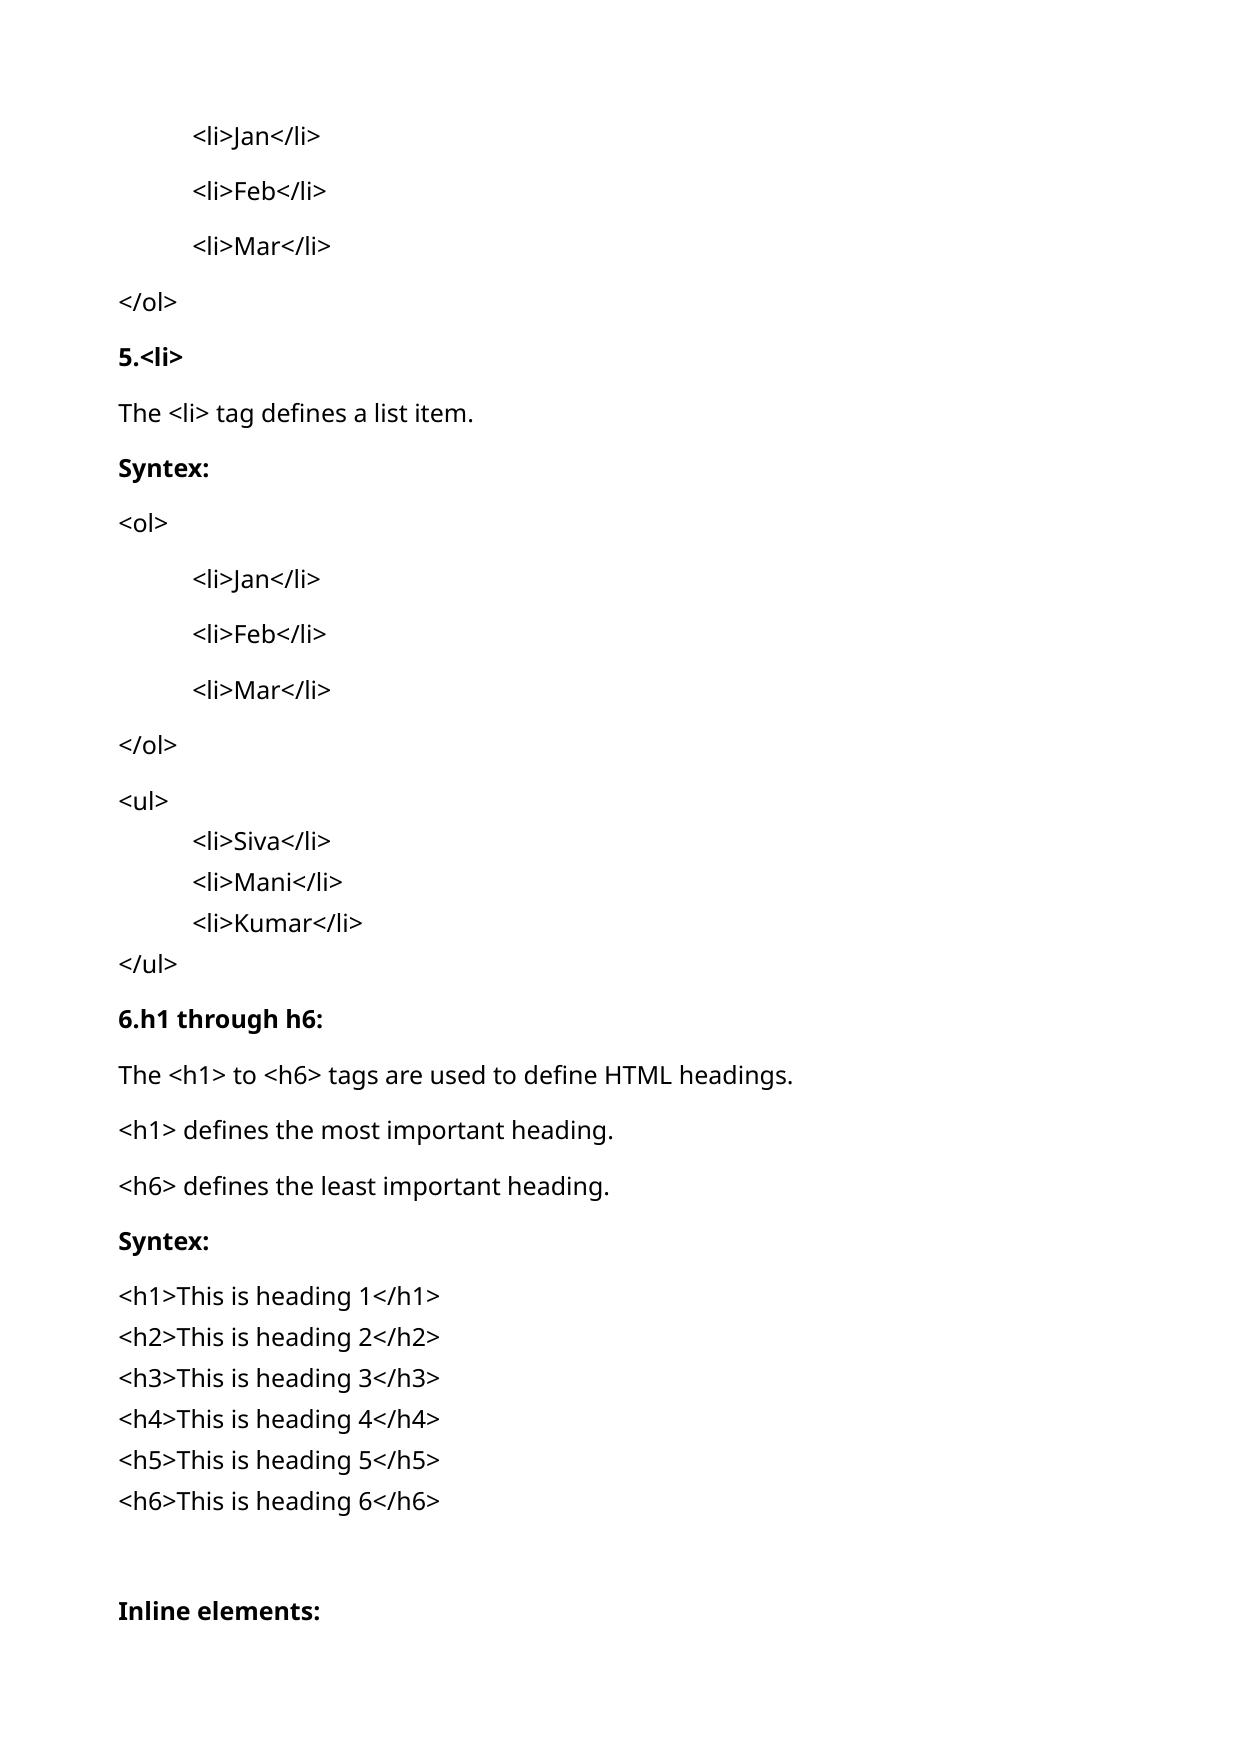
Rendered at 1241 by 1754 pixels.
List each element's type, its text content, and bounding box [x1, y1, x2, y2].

text <li>Mar</li> [118, 672, 1122, 706]
text <h6> defines the least important heading. [118, 1168, 1122, 1202]
text <ol> [118, 506, 1122, 540]
text 5.<li> [118, 340, 1122, 374]
text <li>Mar</li> [118, 229, 1122, 263]
text <li>Jan</li> [118, 118, 1122, 152]
text <li>Feb</li> [118, 173, 1122, 208]
text </ol> [118, 284, 1122, 318]
text 6.h1 through h6: [118, 1002, 1122, 1036]
text Syntex: [118, 451, 1122, 485]
text <ul> <li>Siva</li> <li>Mani</li> <li>Kumar</li> </ul> [118, 783, 1122, 981]
text Syntex: [118, 1223, 1122, 1258]
text <li>Feb</li> [118, 617, 1122, 651]
text <h1>This is heading 1</h1> <h2>This is heading 2</h2> <h3>This is heading 3</h3> <h4>This is heading 4</h4> <h5>This is heading 5</h5> <h6>This is heading 6</h6> [118, 1279, 1122, 1517]
text The <h1> to <h6> tags are used to define HTML headings. [118, 1057, 1122, 1091]
text </ol> [118, 728, 1122, 762]
text <h1> defines the most important heading. [118, 1113, 1122, 1147]
text <li>Jan</li> [118, 561, 1122, 596]
text Inline elements: [118, 1594, 1122, 1628]
text The <li> tag defines a list item. [118, 395, 1122, 429]
